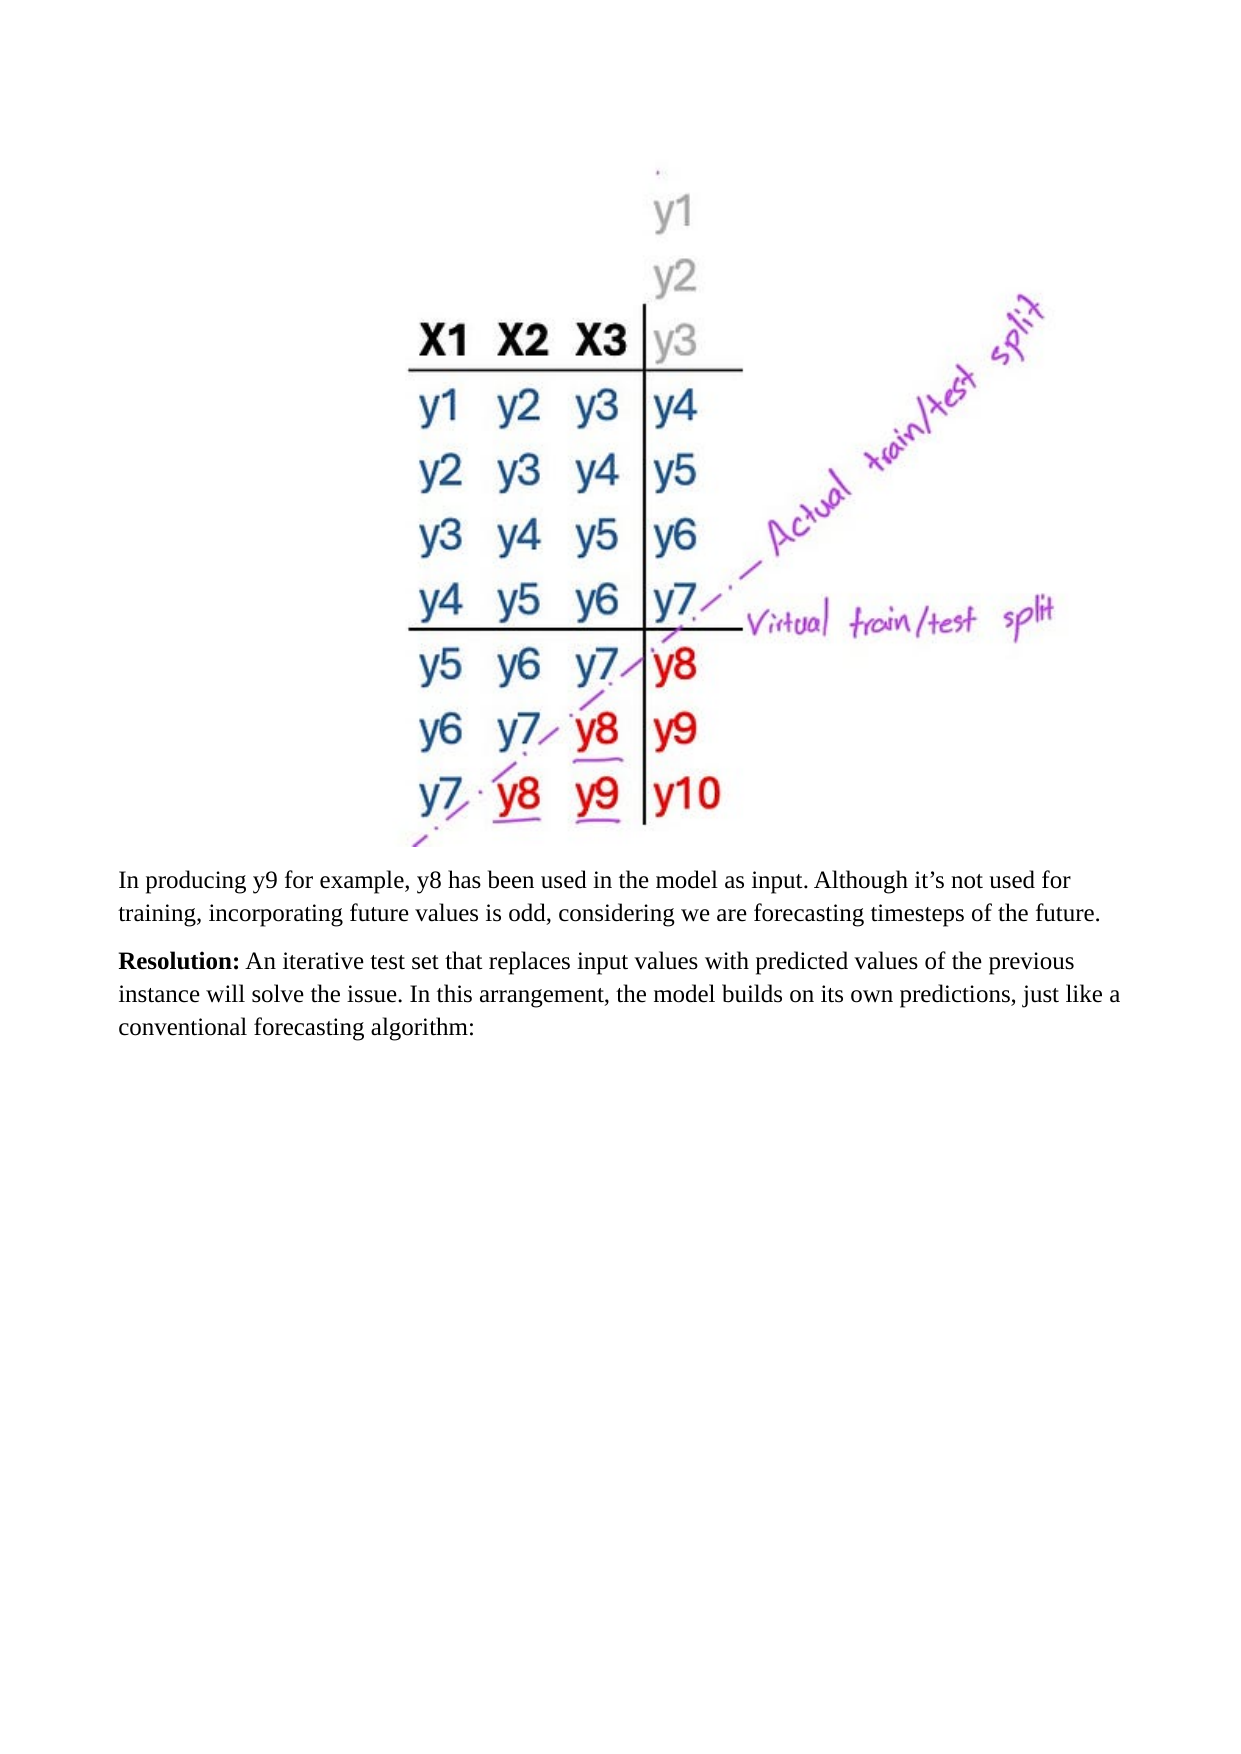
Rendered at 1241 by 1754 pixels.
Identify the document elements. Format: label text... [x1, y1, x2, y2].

text In producing y9 for example, y8 has been used in the model as input. Although it’s not used for training, incorporating future values is odd, considering we are forecasting timesteps of the future. [118, 865, 1122, 927]
picture [118, 118, 1212, 847]
text Resolution: An iterative test set that replaces input values with predicted values of the previous instance will solve the issue. In this arrangement, the model builds on its own predictions, just like a conventional forecasting algorithm: [118, 946, 1122, 1041]
